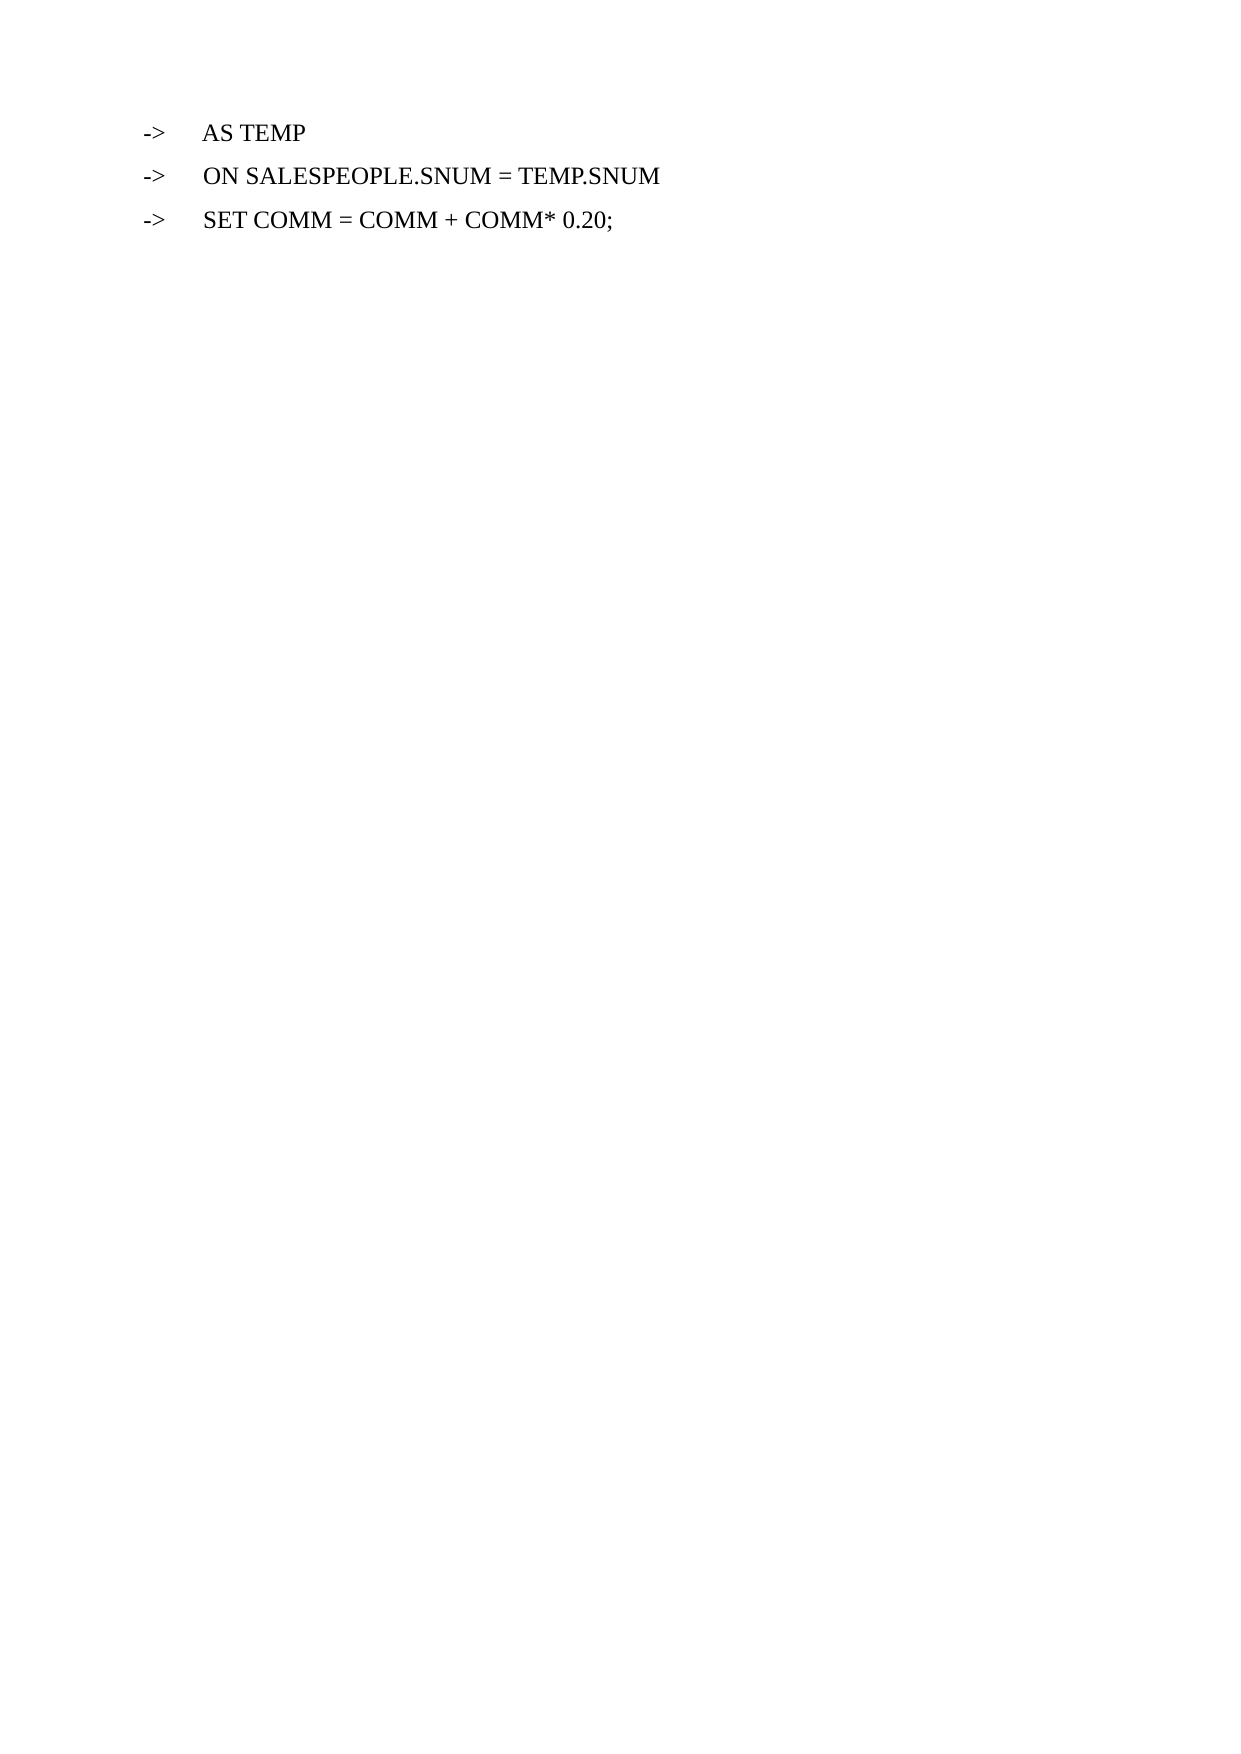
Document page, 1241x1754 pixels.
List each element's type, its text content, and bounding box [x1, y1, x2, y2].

text -> ON SALESPEOPLE.SNUM = TEMP.SNUM [118, 161, 1122, 190]
text -> AS TEMP [118, 118, 1122, 147]
text -> SET COMM = COMM + COMM* 0.20; [118, 205, 1122, 233]
